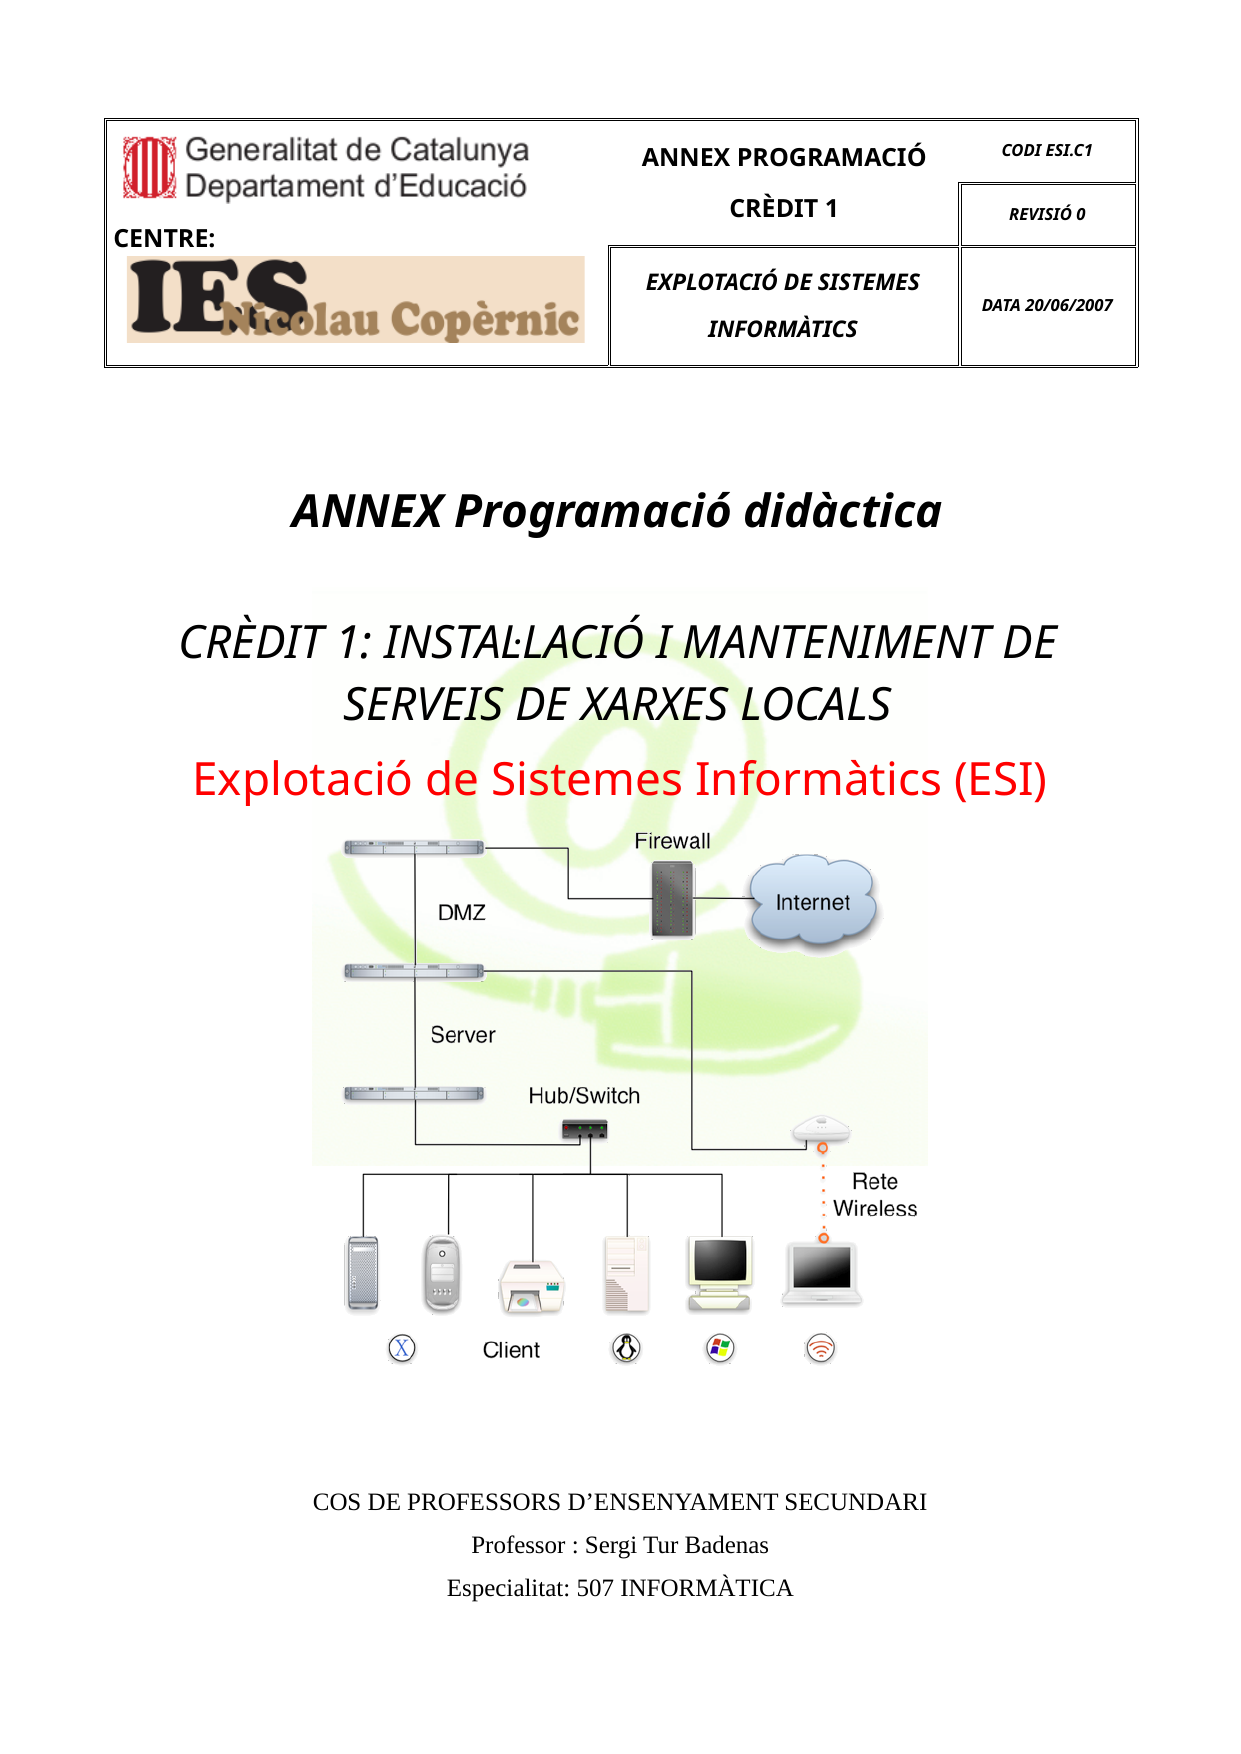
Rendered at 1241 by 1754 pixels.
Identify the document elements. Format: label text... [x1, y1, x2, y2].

subtitle CRÈDIT 1: INSTAL·LACIÓ I MANTENIMENT DE SERVEIS DE XARXES LOCALS [118, 609, 1122, 734]
picture [126, 256, 585, 343]
picture [118, 130, 534, 204]
table_header CENTRE: [107, 121, 609, 365]
table_cell EXPLOTACIÓ DE SISTEMES INFORMÀTICS [611, 248, 958, 365]
text COS DE PROFESSORS D’ENSENYAMENT SECUNDARI [118, 1487, 1122, 1516]
table_cell REVISIÓ 0 [962, 185, 1135, 245]
picture [312, 734, 928, 747]
text Professor : Sergi Tur Badenas [118, 1530, 1122, 1559]
text Especialitat: 507 INFORMÀTICA [118, 1573, 1122, 1602]
picture [312, 587, 928, 609]
table_header CODI ESI.C1 [960, 121, 1135, 182]
table_header ANNEX PROGRAMACIÓ CRÈDIT 1 [609, 121, 959, 245]
text Explotació de Sistemes Informàtics (ESI) [118, 747, 1122, 809]
table_cell DATA 20/06/2007 [962, 248, 1135, 365]
picture [312, 809, 936, 1385]
subtitle ANNEX Programació didàctica [118, 478, 1122, 541]
